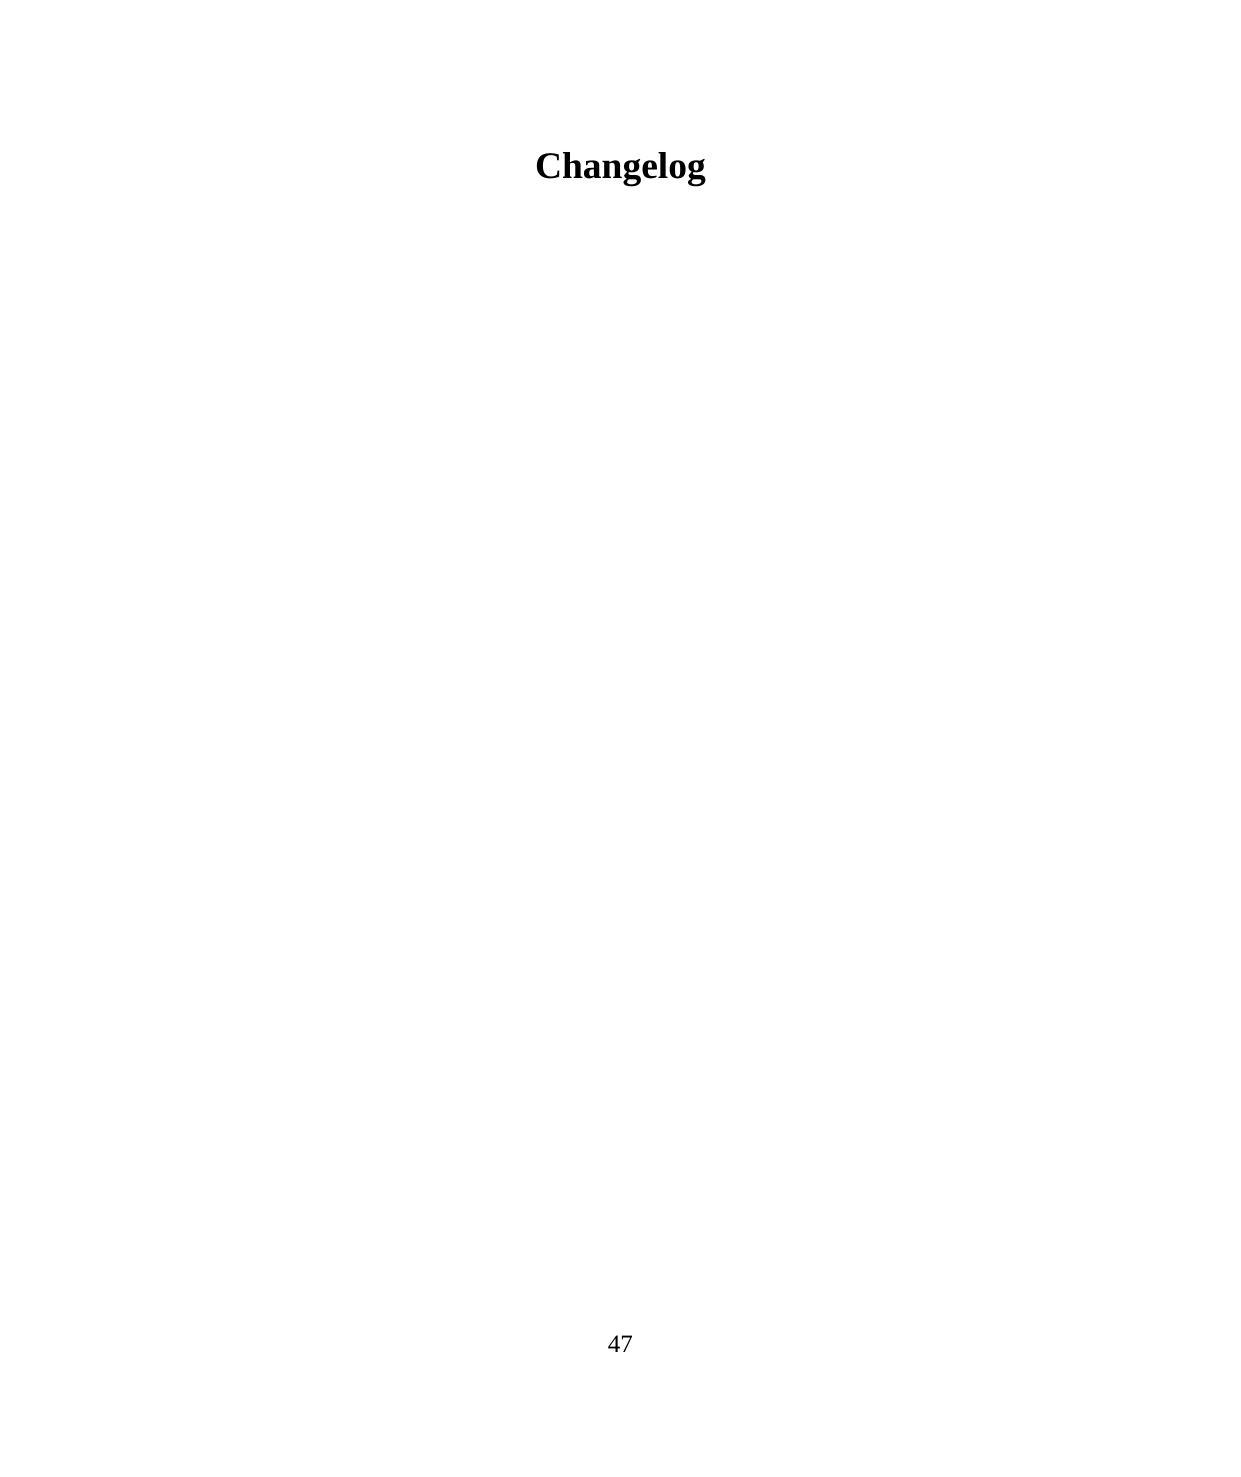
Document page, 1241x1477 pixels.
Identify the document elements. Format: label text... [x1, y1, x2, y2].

subtitle Changelog [118, 143, 1122, 186]
